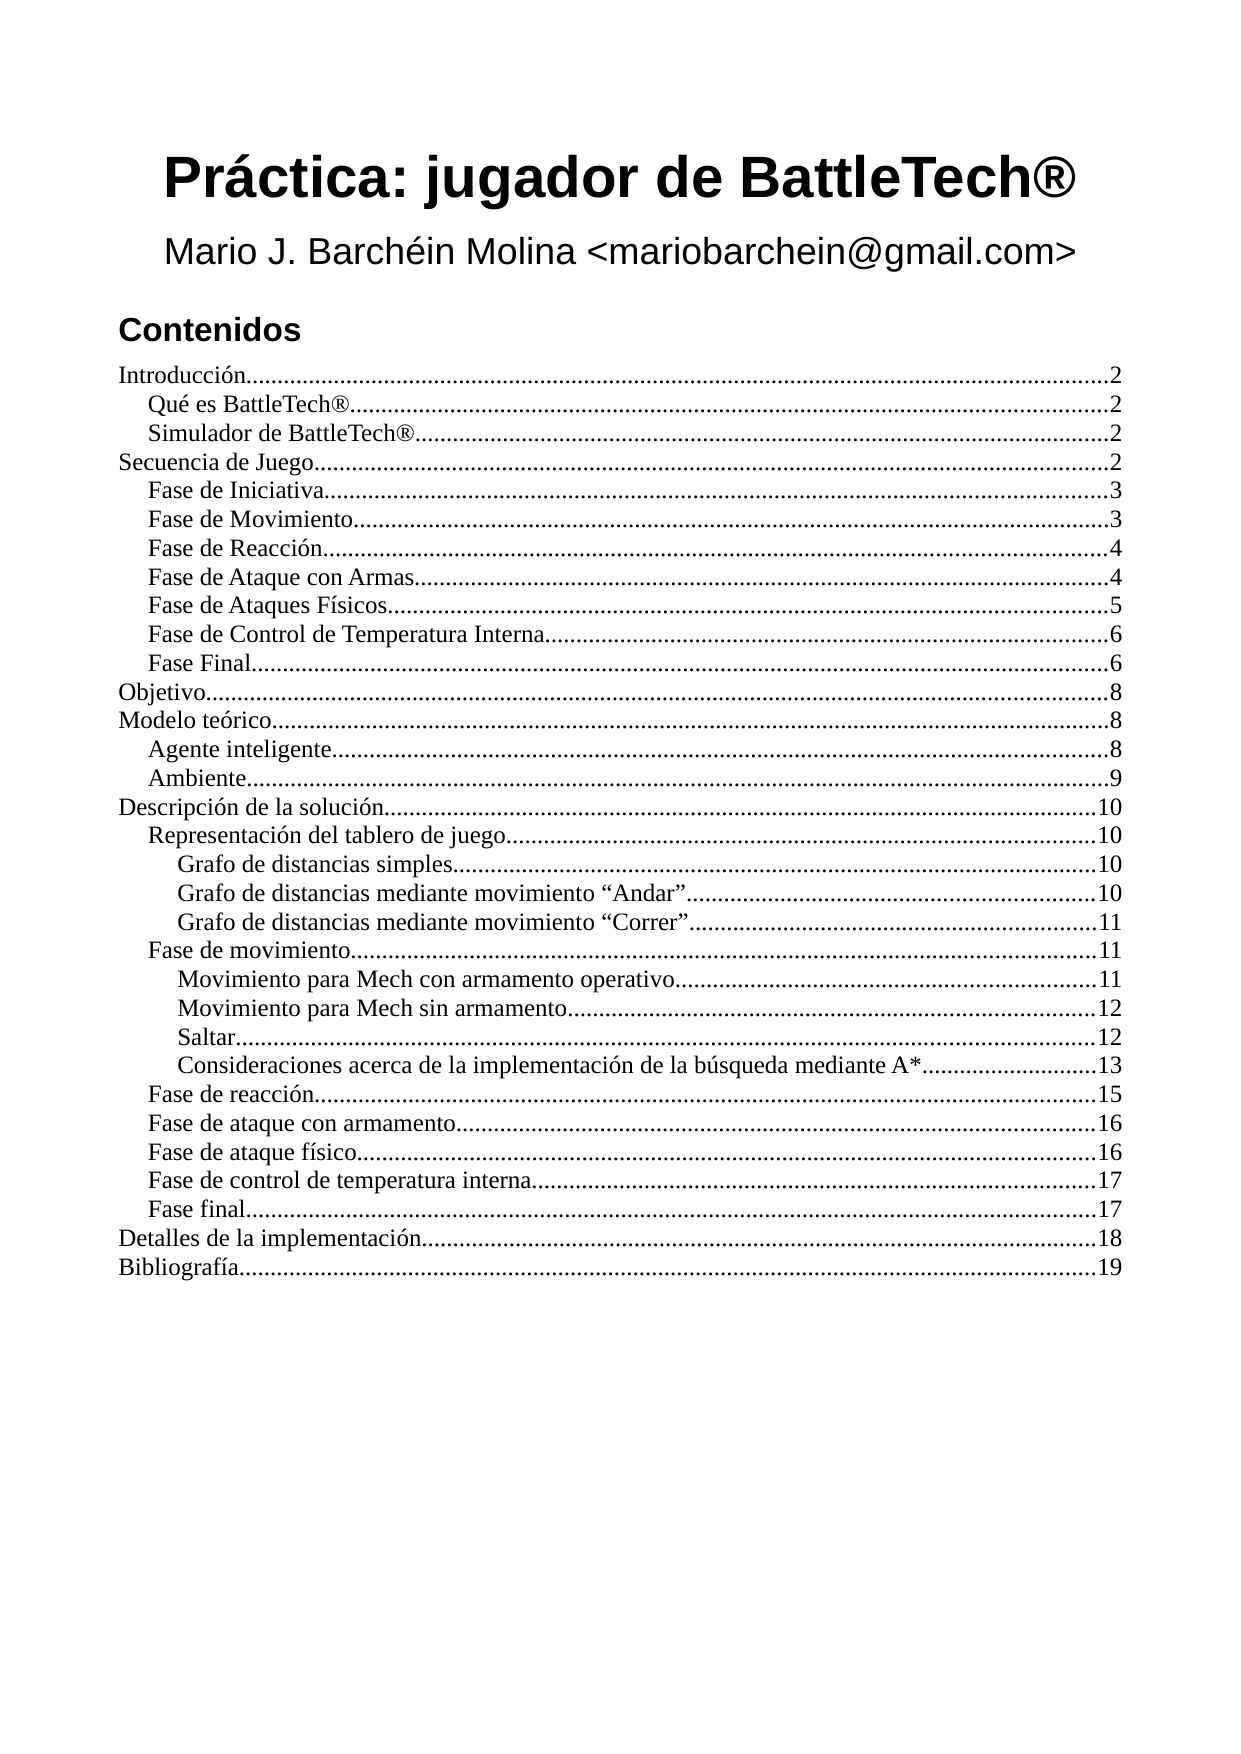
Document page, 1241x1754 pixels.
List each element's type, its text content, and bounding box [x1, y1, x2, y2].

text Descripción de la solución 10 [118, 792, 1122, 821]
text Movimiento para Mech sin armamento 12 [177, 993, 1122, 1022]
text Introducción 2 [118, 361, 1122, 389]
text Grafo de distancias mediante movimiento “Andar” 10 [177, 878, 1122, 907]
text Qué es BattleTech® 2 [148, 389, 1122, 418]
text Bibliografía 19 [118, 1252, 1122, 1281]
text Fase de Movimiento 3 [148, 504, 1122, 533]
text Fase de Iniciativa 3 [148, 476, 1122, 504]
text Consideraciones acerca de la implementación de la búsqueda mediante A* 13 [177, 1051, 1122, 1079]
text Fase de Ataques Físicos 5 [148, 591, 1122, 619]
text Agente inteligente 8 [148, 734, 1122, 763]
title Práctica: jugador de BattleTech® [118, 143, 1122, 210]
text Fase de ataque físico 16 [148, 1137, 1122, 1166]
text Fase de reacción 15 [148, 1079, 1122, 1108]
text Fase de Ataque con Armas 4 [148, 562, 1122, 591]
subtitle Contenidos [118, 309, 1122, 348]
text Representación del tablero de juego 10 [148, 821, 1122, 849]
subtitle Mario J. Barchéin Molina <mariobarchein@gmail.com> [118, 229, 1122, 272]
text Fase de ataque con armamento 16 [148, 1108, 1122, 1137]
text Grafo de distancias simples 10 [177, 849, 1122, 878]
text Simulador de BattleTech® 2 [148, 418, 1122, 447]
text Secuencia de Juego 2 [118, 447, 1122, 476]
text Fase de Control de Temperatura Interna 6 [148, 619, 1122, 648]
text Ambiente 9 [148, 763, 1122, 792]
text Fase de movimiento 11 [148, 936, 1122, 964]
text Objetivo 8 [118, 677, 1122, 706]
text Detalles de la implementación 18 [118, 1223, 1122, 1252]
text Saltar 12 [177, 1022, 1122, 1051]
text Modelo teórico 8 [118, 706, 1122, 734]
text Fase de control de temperatura interna 17 [148, 1166, 1122, 1194]
text Fase de Reacción 4 [148, 533, 1122, 562]
text Fase final 17 [148, 1194, 1122, 1223]
text Movimiento para Mech con armamento operativo 11 [177, 964, 1122, 993]
text Fase Final 6 [148, 648, 1122, 677]
text Grafo de distancias mediante movimiento “Correr” 11 [177, 907, 1122, 936]
